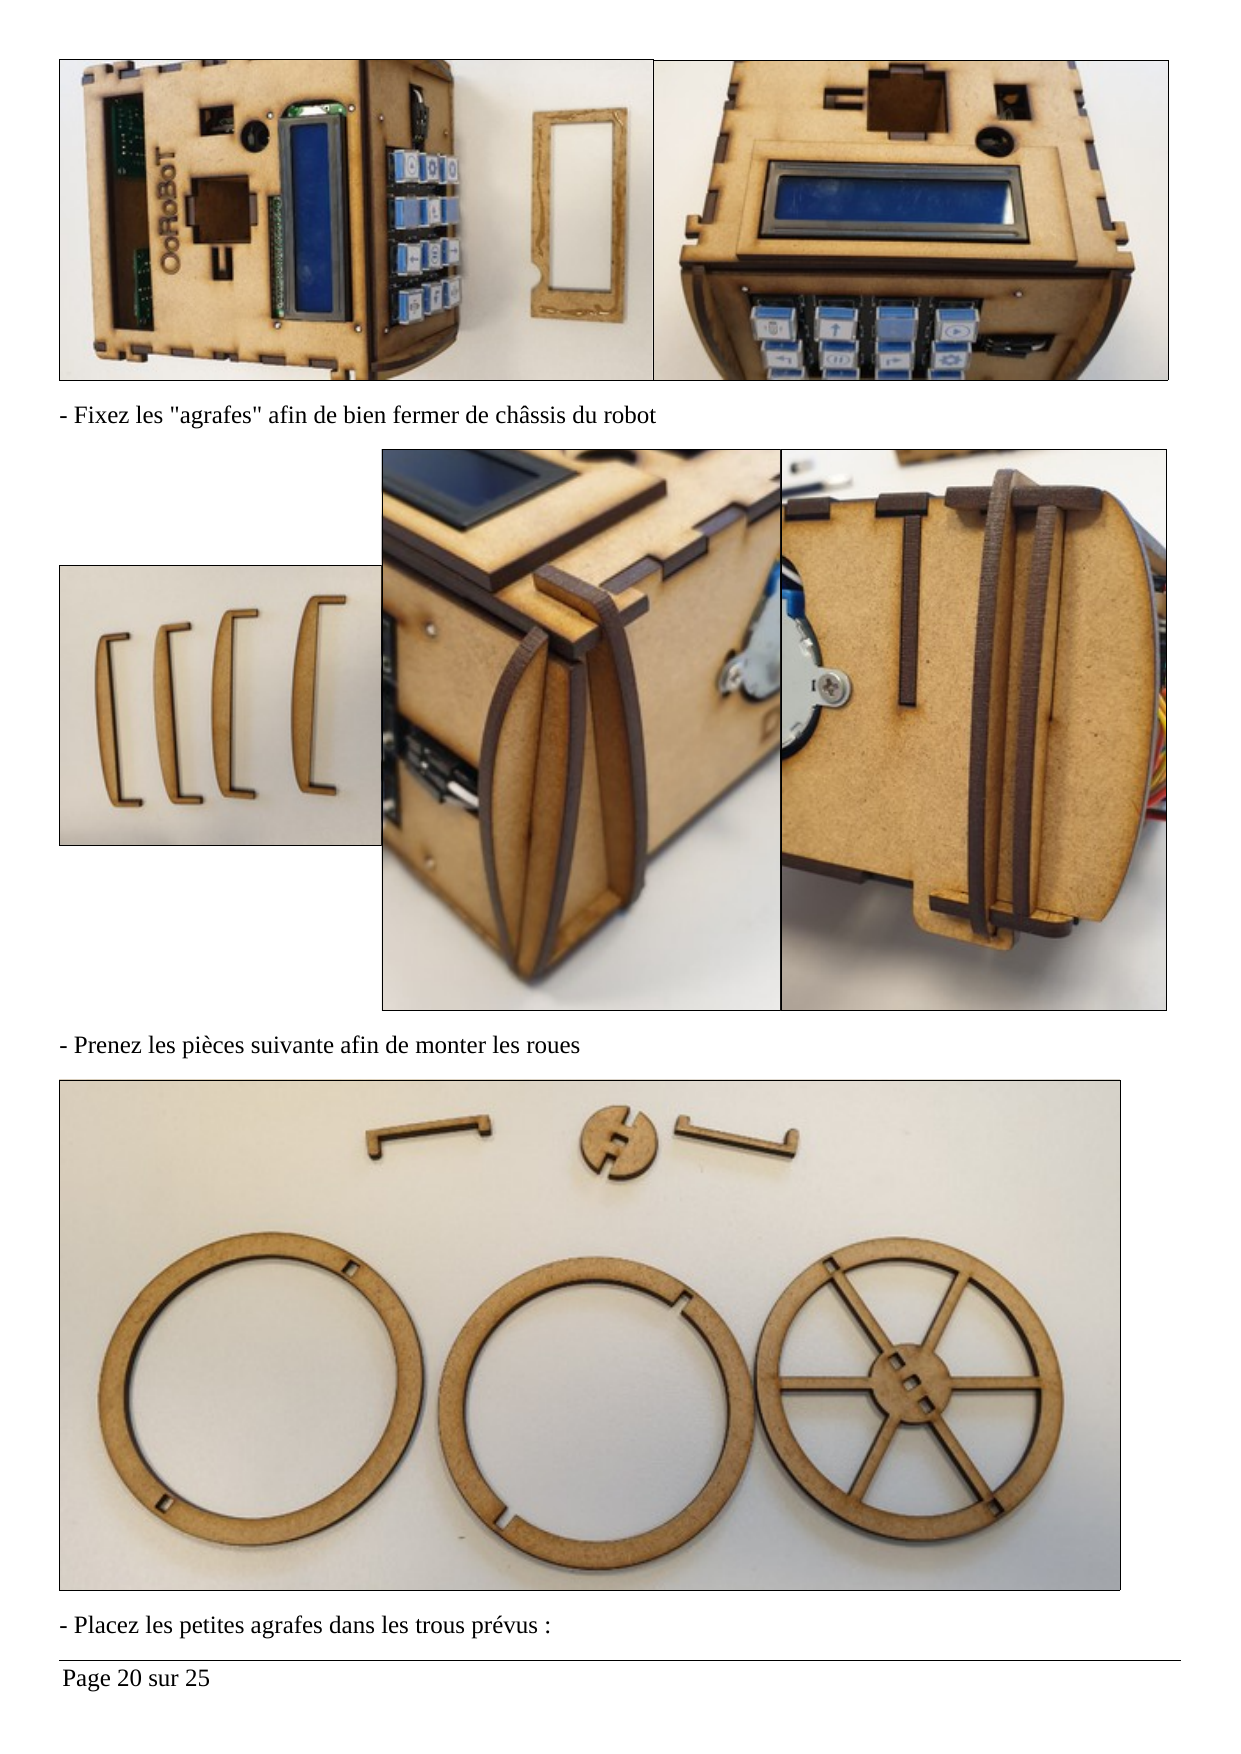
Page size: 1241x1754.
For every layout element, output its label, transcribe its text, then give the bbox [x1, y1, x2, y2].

picture [60, 1081, 1120, 1590]
picture [782, 450, 1166, 1010]
text - Prenez les pièces suivante afin de monter les roues [59, 1031, 1181, 1059]
picture [654, 61, 1168, 380]
picture [383, 450, 781, 1011]
picture [60, 60, 653, 380]
text - Placez les petites agrafes dans les trous prévus : [59, 1610, 1181, 1639]
picture [60, 450, 382, 1011]
text - Fixez les "agrafes" afin de bien fermer de châssis du robot [59, 400, 1181, 429]
